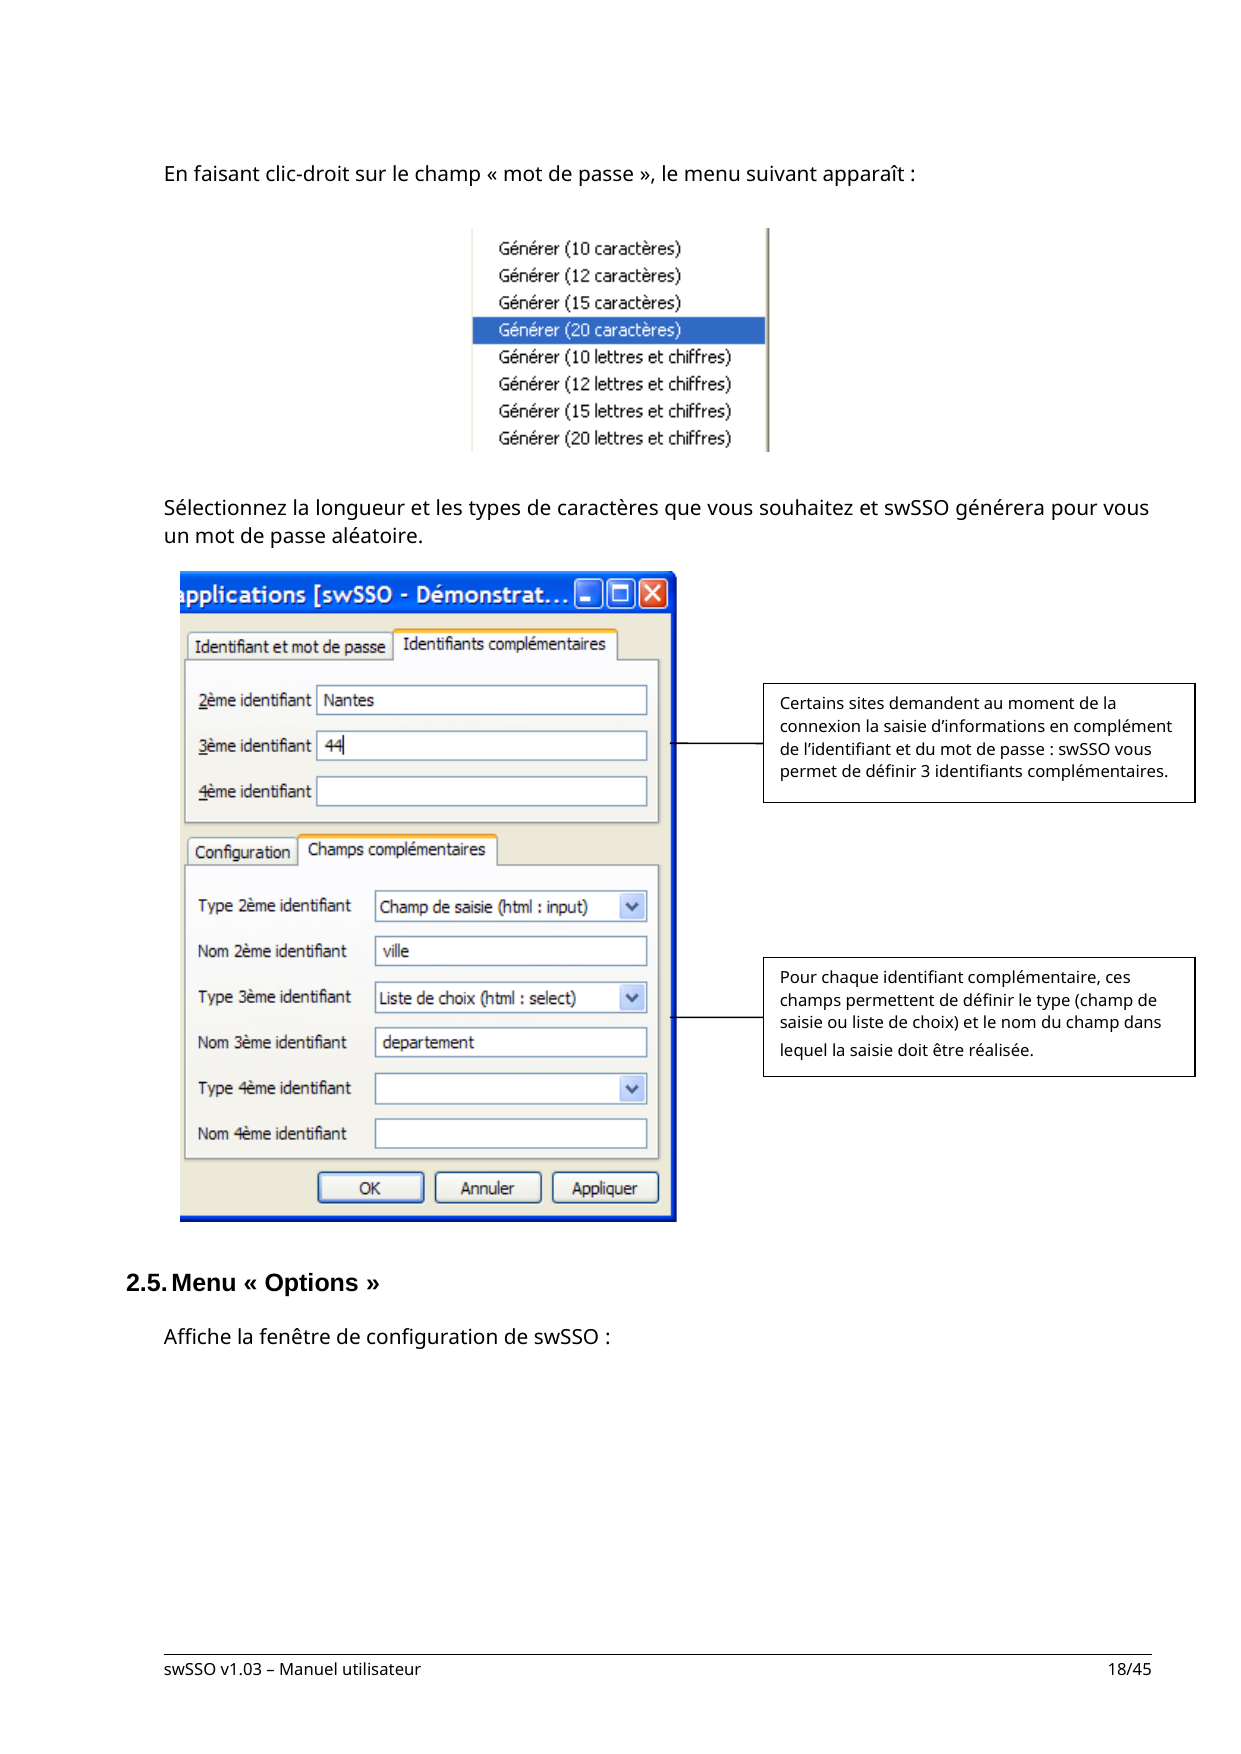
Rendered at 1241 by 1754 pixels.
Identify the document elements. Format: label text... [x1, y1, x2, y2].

text En faisant clic-droit sur le champ « mot de passe », le menu suivant apparaît : [164, 159, 1152, 187]
subtitle Menu « Options » [126, 1268, 1152, 1297]
text Affiche la fenêtre de configuration de swSSO : [164, 1322, 1152, 1351]
text Certains sites demandent au moment de la connexion la saisie d’informations en complément de l’identifiant et du mot de passe : swSSO vous permet de définir 3 identifiants complémentaires. [779, 692, 1179, 782]
picture [180, 571, 677, 1222]
text Pour chaque identifiant complémentaire, ces champs permettent de définir le type (champ de saisie ou liste de choix) et le nom du champ dans lequel la saisie doit être réalisée. [779, 966, 1179, 1062]
text Sélectionnez la longueur et les types de caractères que vous souhaitez et swSSO générera pour vous un mot de passe aléatoire. [164, 493, 1152, 550]
